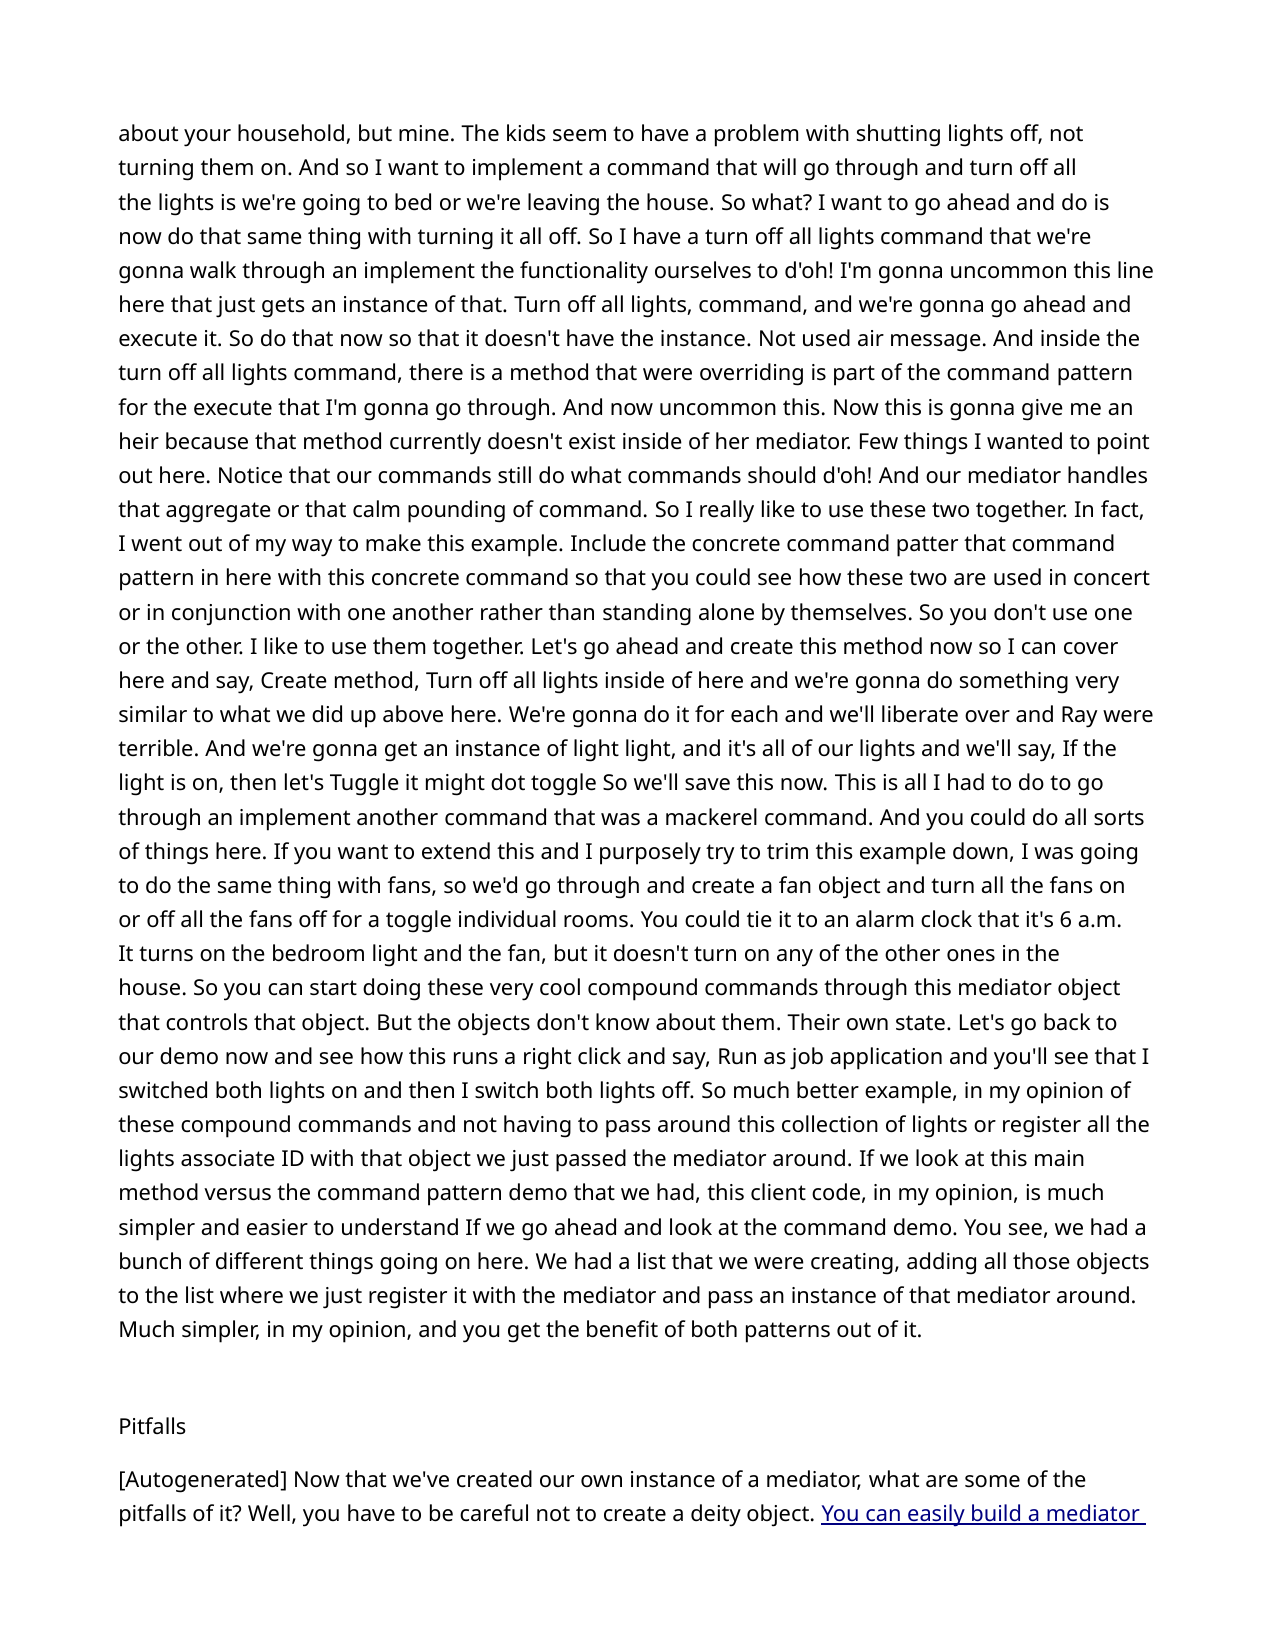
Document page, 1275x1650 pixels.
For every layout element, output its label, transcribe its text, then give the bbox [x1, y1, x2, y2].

subtitle Pitfalls [118, 1411, 1157, 1440]
text [Autogenerated] Now that we've created our own instance of a mediator, what are some of the pitfalls of it? Well, you have to be careful not to create a deity object. You can easily build a mediator [118, 1464, 1157, 1528]
text about your household, but mine. The kids seem to have a problem with shutting lights off, not turning them on. And so I want to implement a command that will go through and turn off all the lights is we're going to bed or we're leaving the house. So what? I want to go ahead and do is now do that same thing with turning it all off. So I have a turn off all lights command that we're gonna walk through an implement the functionality ourselves to d'oh! I'm gonna uncommon this line here that just gets an instance of that. Turn off all lights, command, and we're gonna go ahead and execute it. So do that now so that it doesn't have the instance. Not used air message. And inside the turn off all lights command, there is a method that were overriding is part of the command pattern for the execute that I'm gonna go through. And now uncommon this. Now this is gonna give me an heir because that method currently doesn't exist inside of her mediator. Few things I wanted to point out here. Notice that our commands still do what commands should d'oh! And our mediator handles that aggregate or that calm pounding of command. So I really like to use these two together. In fact, I went out of my way to make this example. Include the concrete command patter that command pattern in here with this concrete command so that you could see how these two are used in concert or in conjunction with one another rather than standing alone by themselves. So you don't use one or the other. I like to use them together. Let's go ahead and create this method now so I can cover here and say, Create method, Turn off all lights inside of here and we're gonna do something very similar to what we did up above here. We're gonna do it for each and we'll liberate over and Ray were terrible. And we're gonna get an instance of light light, and it's all of our lights and we'll say, If the light is on, then let's Tuggle it might dot toggle So we'll save this now. This is all I had to do to go through an implement another command that was a mackerel command. And you could do all sorts of things here. If you want to extend this and I purposely try to trim this example down, I was going to do the same thing with fans, so we'd go through and create a fan object and turn all the fans on or off all the fans off for a toggle individual rooms. You could tie it to an alarm clock that it's 6 a.m. It turns on the bedroom light and the fan, but it doesn't turn on any of the other ones in the house. So you can start doing these very cool compound commands through this mediator object that controls that object. But the objects don't know about them. Their own state. Let's go back to our demo now and see how this runs a right click and say, Run as job application and you'll see that I switched both lights on and then I switch both lights off. So much better example, in my opinion of these compound commands and not having to pass around this collection of lights or register all the lights associate ID with that object we just passed the mediator around. If we look at this main method versus the command pattern demo that we had, this client code, in my opinion, is much simpler and easier to understand If we go ahead and look at the command demo. You see, we had a bunch of different things going on here. We had a list that we were creating, adding all those objects to the list where we just register it with the mediator and pass an instance of that mediator around. Much simpler, in my opinion, and you get the benefit of both patterns out of it. [118, 118, 1157, 1344]
